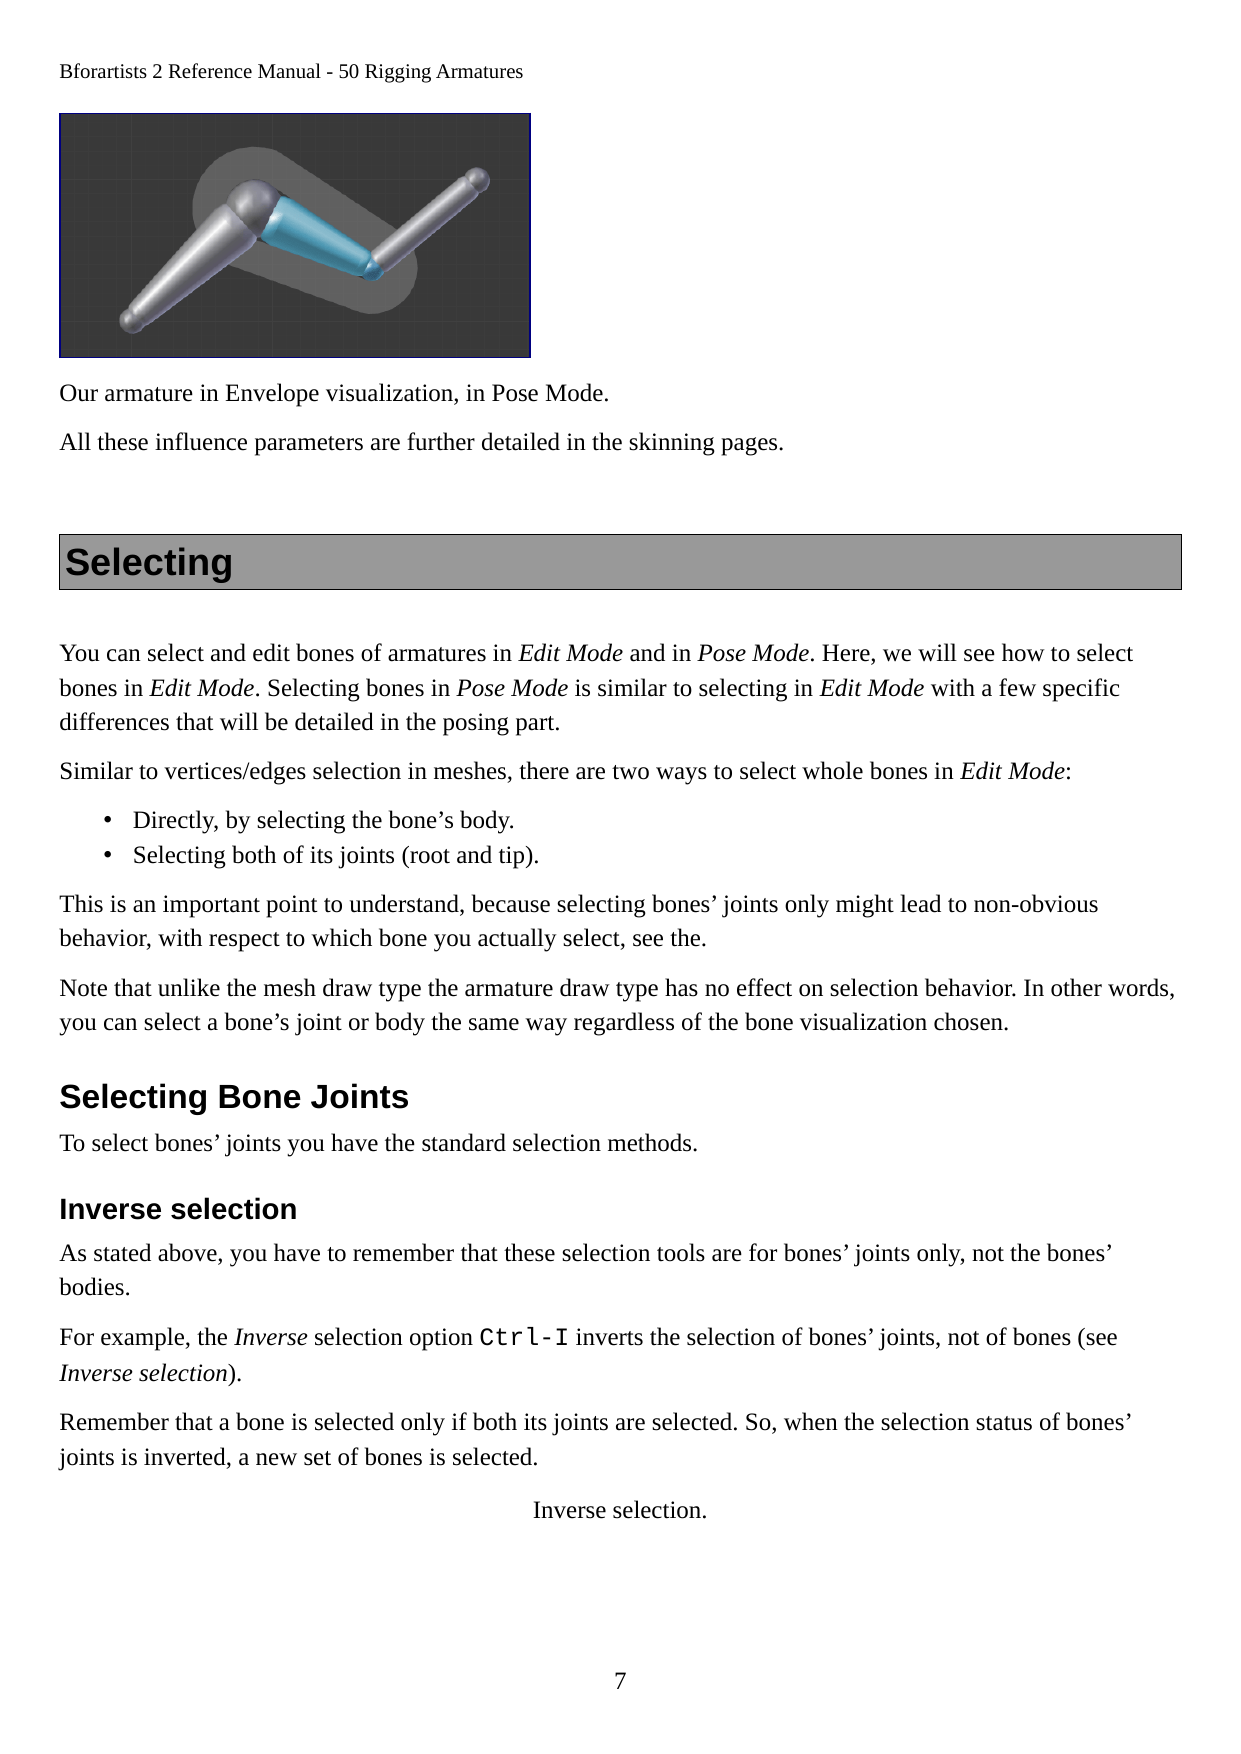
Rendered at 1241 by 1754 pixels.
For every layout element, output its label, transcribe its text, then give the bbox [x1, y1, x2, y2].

text Our armature in Envelope visualization, in Pose Mode. [59, 378, 1181, 407]
table_header Selecting [60, 535, 1181, 589]
text As stated above, you have to remember that these selection tools are for bones’ joints only, not the bones’ bodies. [59, 1238, 1181, 1301]
picture [61, 114, 529, 357]
text To select bones’ joints you have the standard selection methods. [59, 1128, 1181, 1157]
text Remember that a bone is selected only if both its joints are selected. So, when the selection status of bones’ joints is inverted, a new set of bones is selected. [59, 1407, 1181, 1470]
subtitle Selecting Bone Joints [59, 1077, 1181, 1116]
text All these influence parameters are further detailed in the skinning pages. [59, 427, 1181, 456]
subtitle Inverse selection [59, 1192, 1181, 1226]
text You can select and edit bones of armatures in Edit Mode and in Pose Mode. Here, we will see how to select bones in Edit Mode. Selecting bones in Pose Mode is similar to selecting in Edit Mode with a few specific differences that will be detailed in the posing part. [59, 638, 1181, 736]
text Similar to vertices/edges selection in meshes, there are two ways to select whole bones in Edit Mode: [59, 756, 1181, 785]
text Inverse selection. [59, 1496, 1181, 1524]
list Directly, by selecting the bone’s body. [103, 806, 1181, 834]
text Note that unlike the mesh draw type the armature draw type has no effect on selection behavior. In other words, you can select a bone’s joint or body the same way regardless of the bone visualization chosen. [59, 973, 1181, 1036]
text For example, the Inverse selection option Ctrl-I inverts the selection of bones’ joints, not of bones (see Inverse selection). [59, 1322, 1181, 1387]
text This is an important point to understand, because selecting bones’ joints only might lead to non-obvious behavior, with respect to which bone you actually select, see the. [59, 889, 1181, 952]
list Selecting both of its joints (root and tip). [103, 840, 1181, 869]
